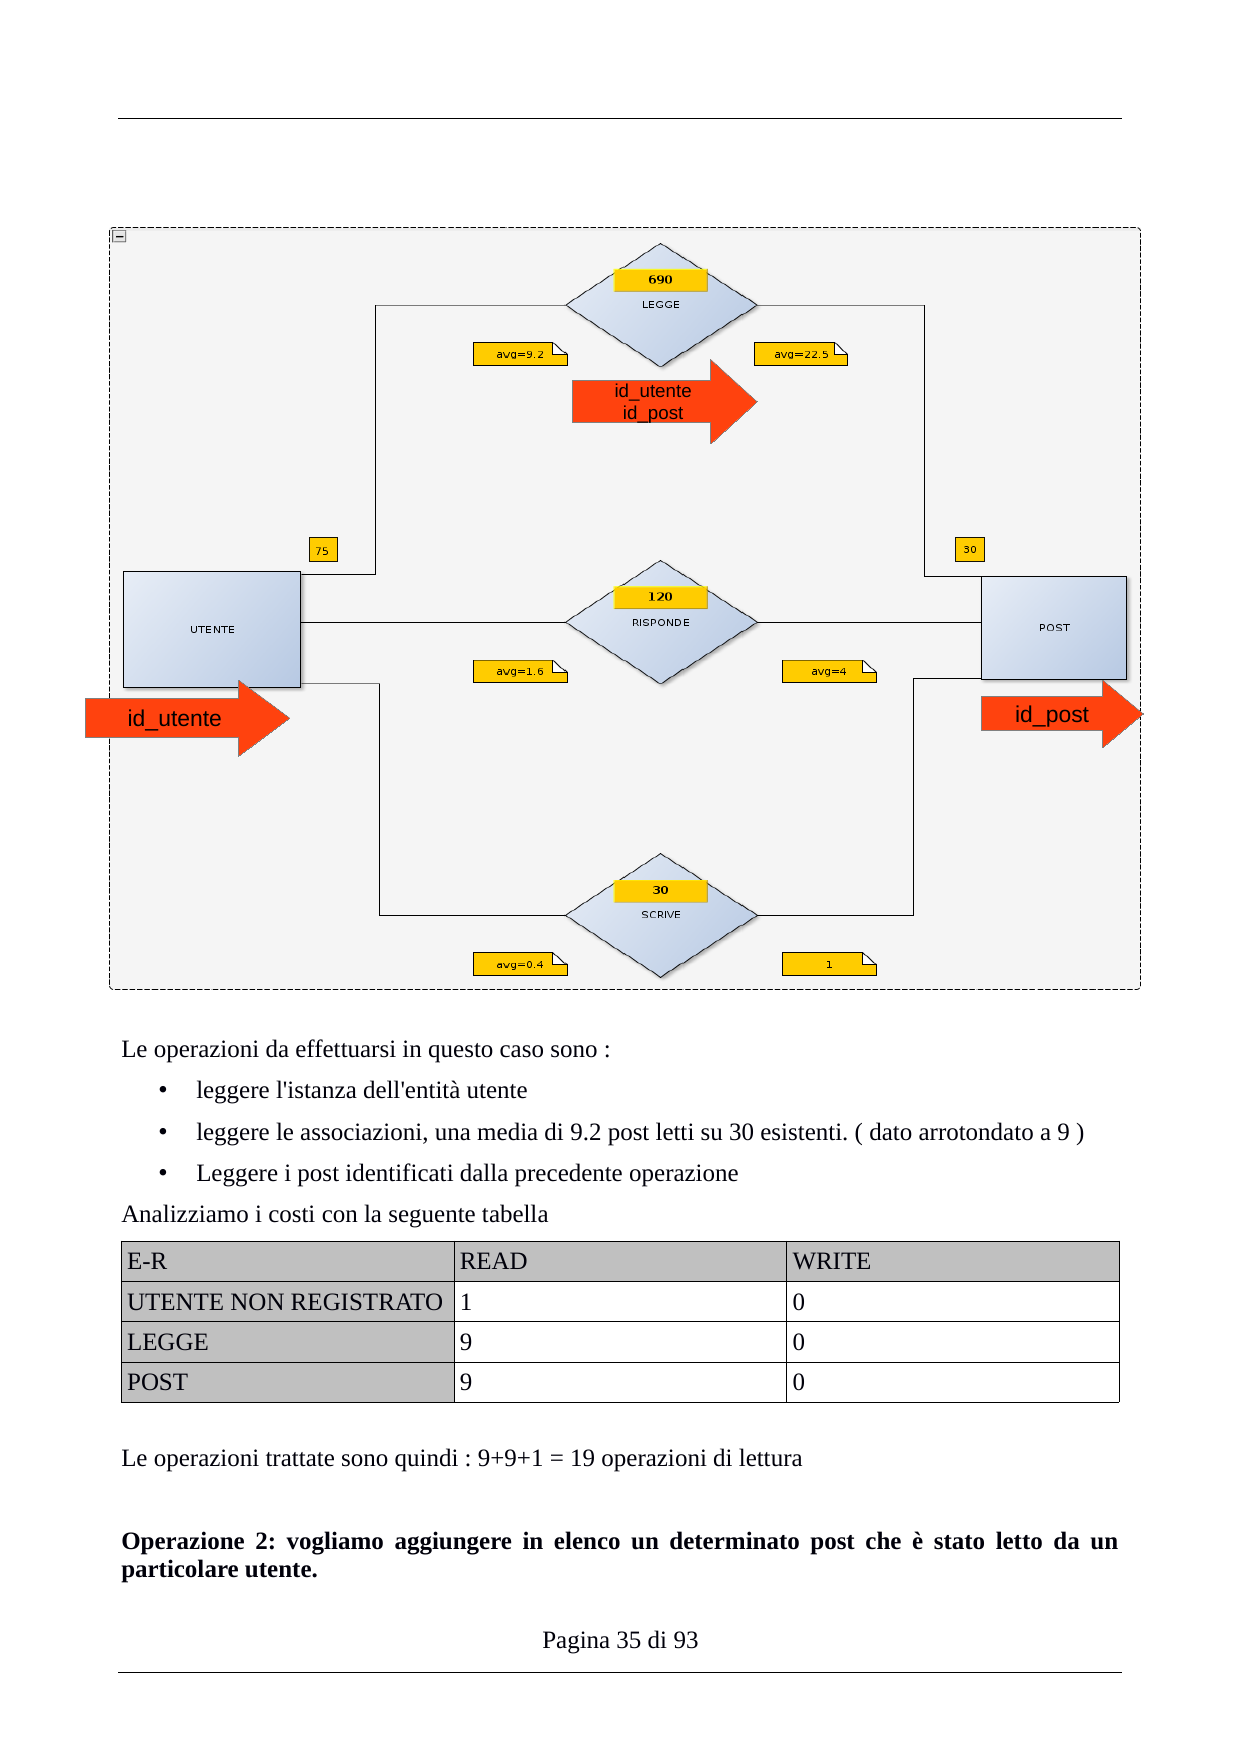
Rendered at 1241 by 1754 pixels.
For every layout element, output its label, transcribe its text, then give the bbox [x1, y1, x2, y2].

picture [95, 215, 1154, 1001]
table_cell LEGGE [122, 1322, 454, 1362]
text Le operazioni trattate sono quindi : 9+9+1 = 19 operazioni di lettura [121, 1443, 1119, 1472]
text Le operazioni da effettuarsi in questo caso sono : [121, 1034, 1119, 1063]
table_cell 0 [787, 1363, 1119, 1402]
table_cell 1 [455, 1282, 786, 1321]
list leggere le associazioni, una media di 9.2 post letti su 30 esistenti. ( dato arrotondato a 9 ) [158, 1117, 1119, 1146]
table_cell 0 [787, 1322, 1119, 1362]
table_cell UTENTE NON REGISTRATO [122, 1282, 454, 1321]
table_cell POST [122, 1363, 454, 1402]
table_cell 9 [455, 1322, 786, 1362]
list Leggere i post identificati dalla precedente operazione [158, 1158, 1119, 1187]
table_cell 0 [787, 1282, 1119, 1321]
text Operazione 2: vogliamo aggiungere in elenco un determinato post che è stato letto da un particolare utente. [121, 1526, 1119, 1583]
list leggere l'istanza dell'entità utente [158, 1076, 1119, 1104]
table_header E-R [122, 1242, 454, 1281]
table_header WRITE [787, 1242, 1119, 1281]
text Analizziamo i costi con la seguente tabella [121, 1199, 1119, 1228]
table_cell 9 [455, 1363, 786, 1402]
table_header READ [455, 1242, 786, 1281]
